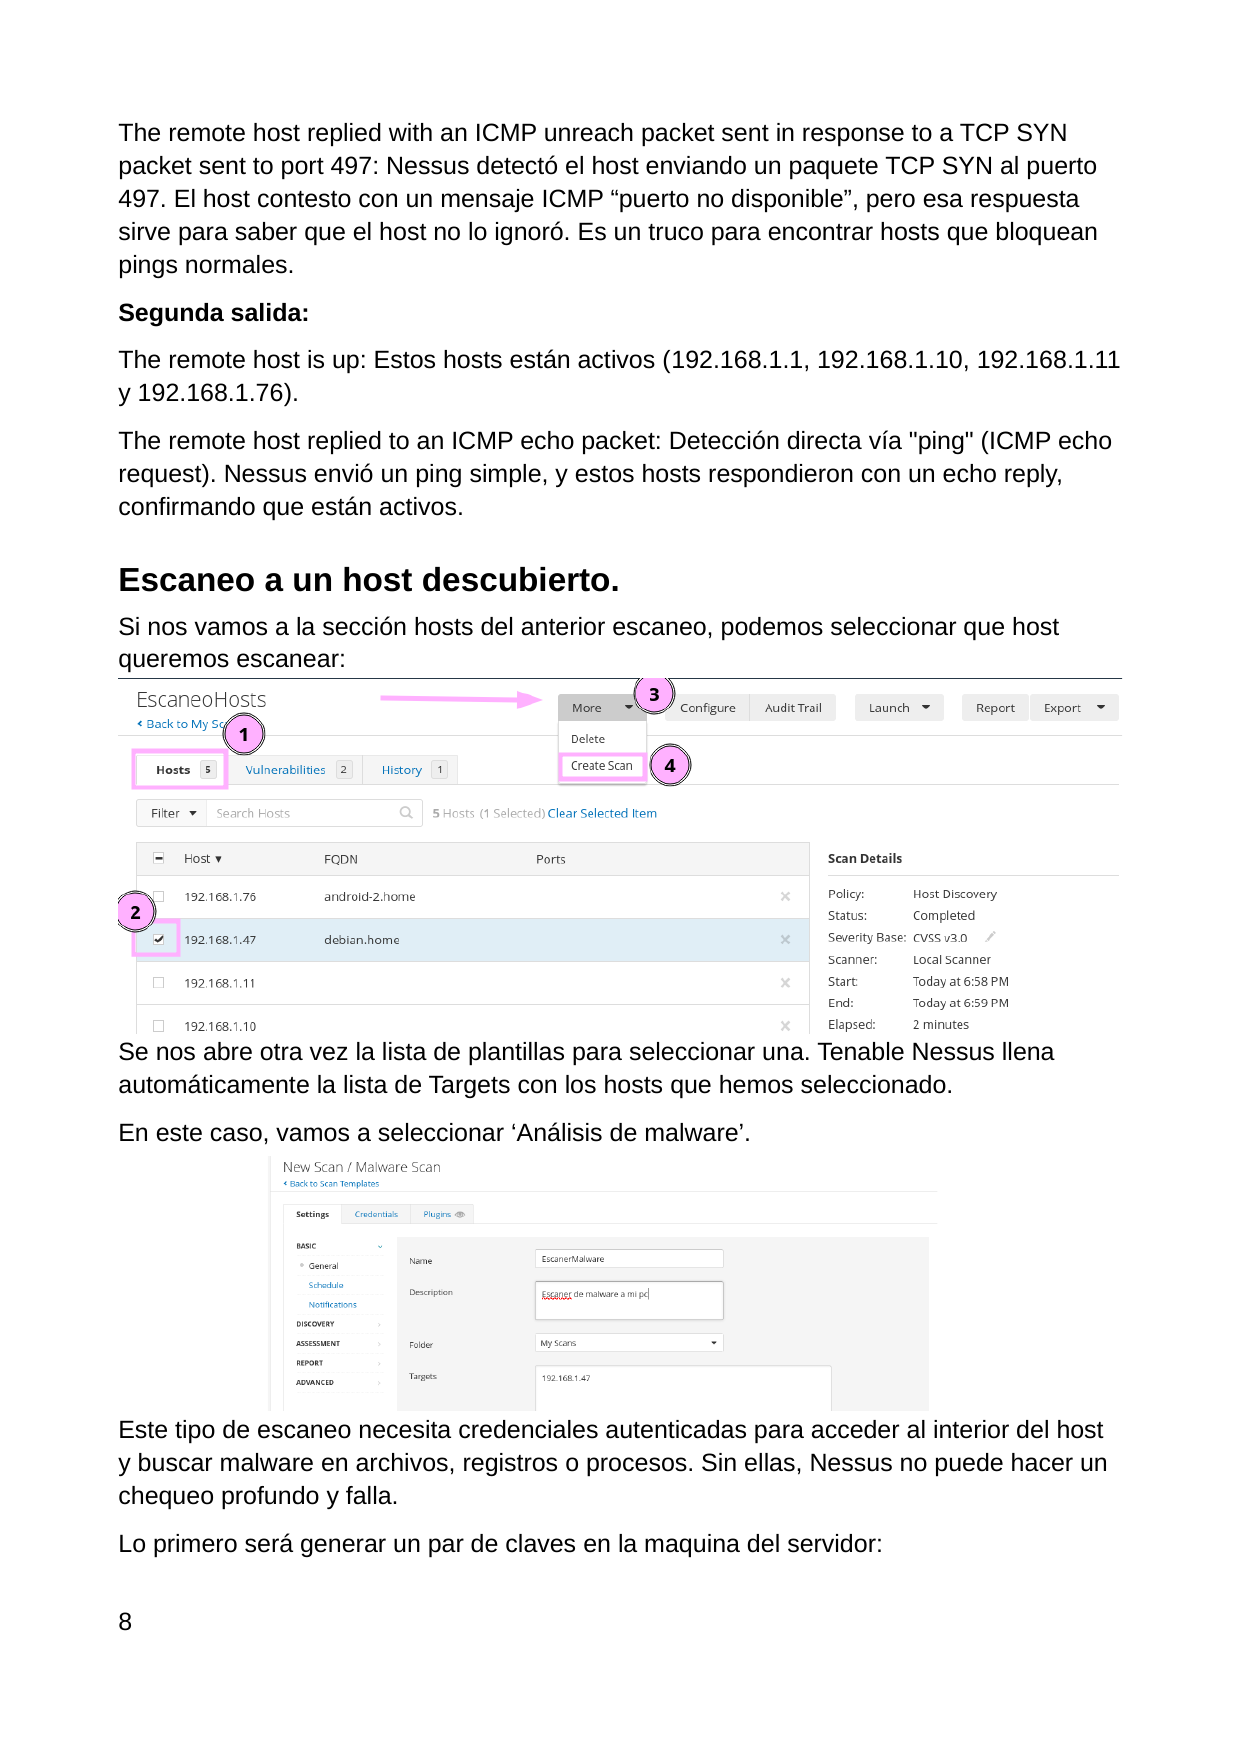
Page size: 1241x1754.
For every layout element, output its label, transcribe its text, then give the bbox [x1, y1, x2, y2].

text The remote host is up: Estos hosts están activos (192.168.1.1, 192.168.1.10, 192.168.1.11 y 192.168.1.76). [118, 345, 1122, 407]
text Si nos vamos a la sección hosts del anterior escaneo, podemos seleccionar que host queremos escanear: [118, 611, 1122, 673]
text Este tipo de escaneo necesita credenciales autenticadas para acceder al interior del host y buscar malware en archivos, registros o procesos. Sin ellas, Nessus no puede hacer un chequeo profundo y falla. [118, 1166, 1122, 1510]
text Se nos abre otra vez la lista de plantillas para seleccionar una. Tenable Nessus llena automáticamente la lista de Targets con los hosts que hemos seleccionado. [118, 1034, 1122, 1099]
picture [118, 678, 1123, 1034]
text The remote host replied to an ICMP echo packet: Detección directa vía "ping" (ICMP echo request). Nessus envió un ping simple, y estos hosts respondieron con un echo reply, confirmando que están activos. [118, 426, 1122, 521]
text Segunda salida: [118, 298, 1122, 327]
text The remote host replied with an ICMP unreach packet sent in response to a TCP SYN packet sent to port 497: Nessus detectó el host enviando un paquete TCP SYN al puerto 497. El host contesto con un mensaje ICMP “puerto no disponible”, pero esa respuesta sirve para saber que el host no lo ignoró. Es un truco para encontrar hosts que bloquean pings normales. [118, 118, 1122, 279]
text Lo primero será generar un par de claves en la maquina del servidor: [118, 1529, 1122, 1557]
picture [267, 1156, 938, 1411]
text En este caso, vamos a seleccionar ‘Análisis de malware’. [118, 1118, 1122, 1147]
subtitle Escaneo a un host descubierto. [118, 561, 1122, 599]
